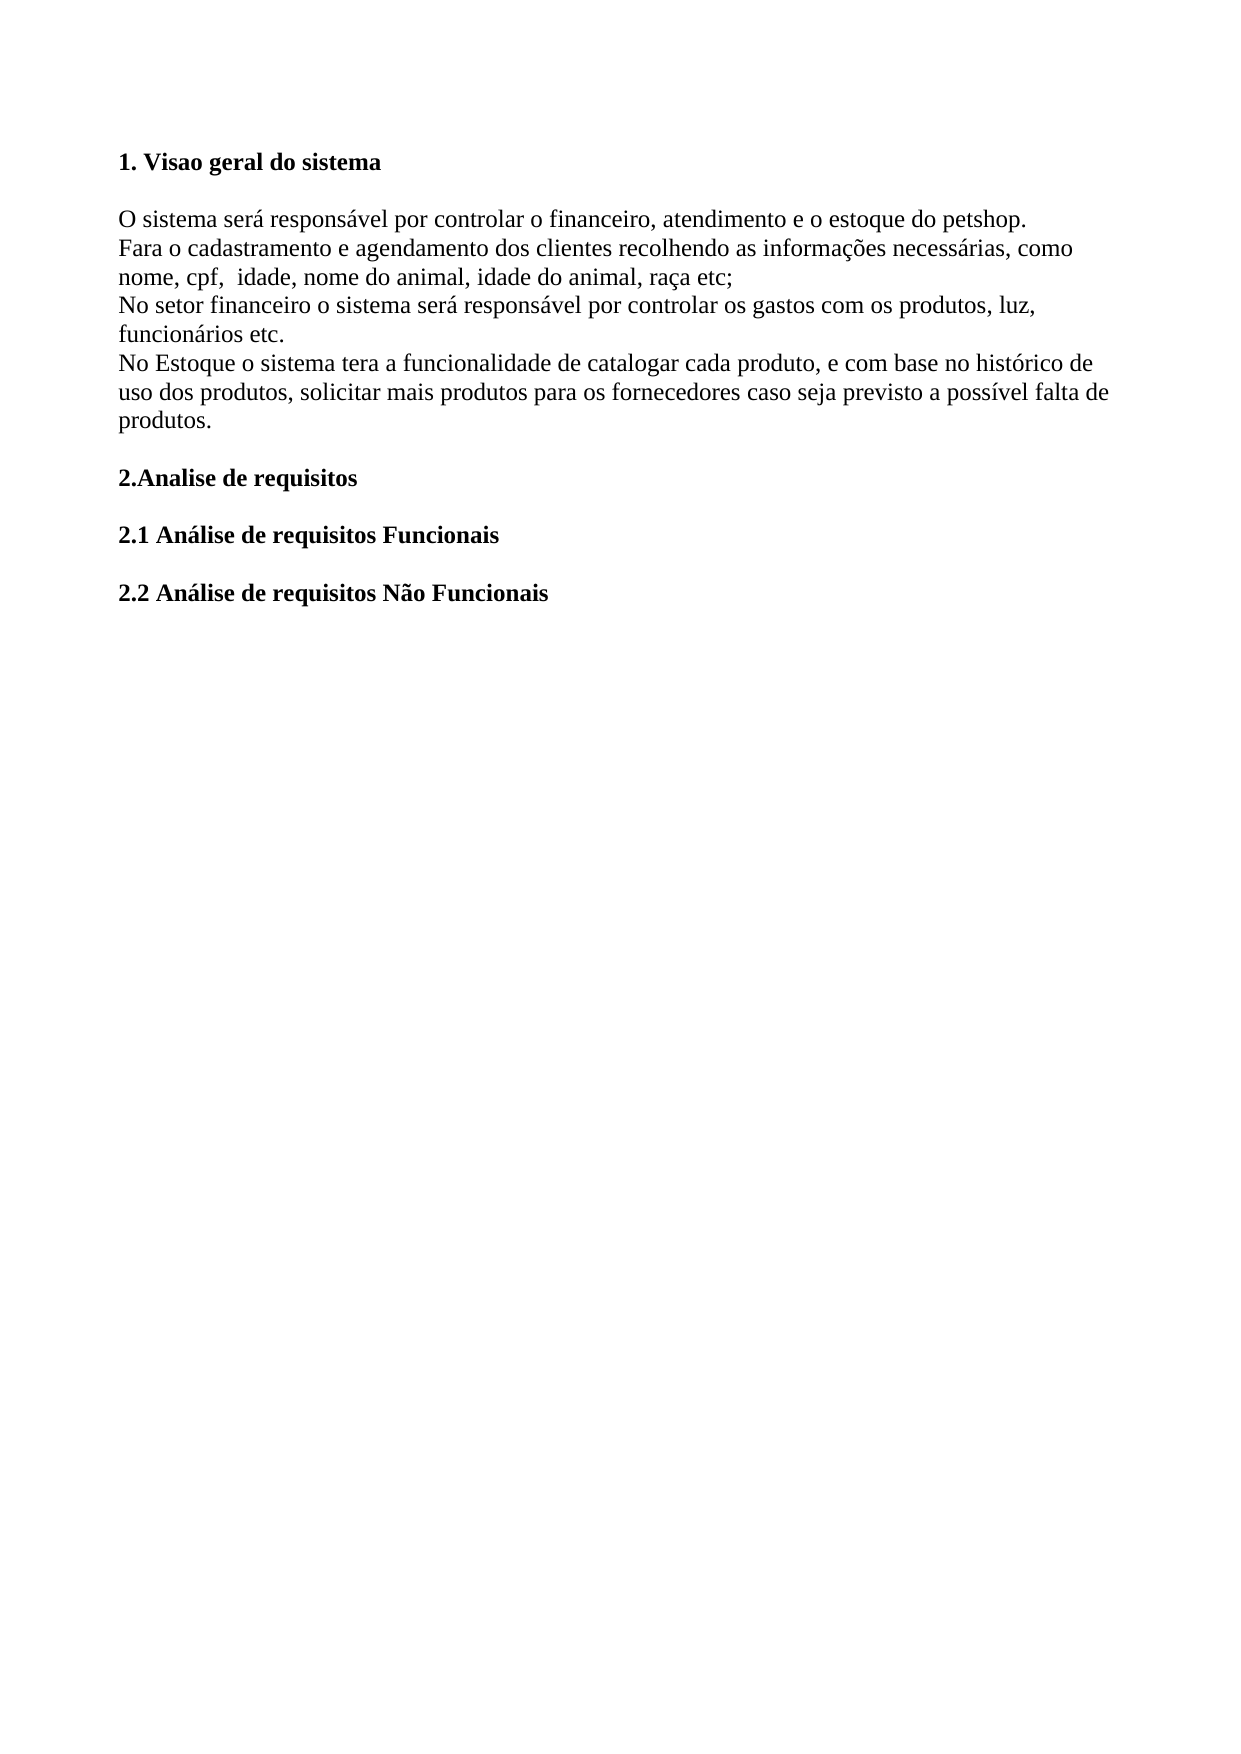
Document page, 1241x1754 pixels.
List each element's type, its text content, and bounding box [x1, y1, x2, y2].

text O sistema será responsável por controlar o financeiro, atendimento e o estoque do petshop. [118, 204, 1122, 233]
text 2.Analise de requisitos [118, 463, 1122, 492]
text No setor financeiro o sistema será responsável por controlar os gastos com os produtos, luz, funcionários etc. [118, 291, 1122, 348]
text 1. Visao geral do sistema [118, 147, 1122, 176]
text 2.1 Análise de requisitos Funcionais [118, 521, 1122, 549]
text No Estoque o sistema tera a funcionalidade de catalogar cada produto, e com base no histórico de uso dos produtos, solicitar mais produtos para os fornecedores caso seja previsto a possível falta de produtos. [118, 348, 1122, 434]
text 2.2 Análise de requisitos Não Funcionais [118, 578, 1122, 607]
text Fara o cadastramento e agendamento dos clientes recolhendo as informações necessárias, como nome, cpf, idade, nome do animal, idade do animal, raça etc; [118, 233, 1122, 291]
